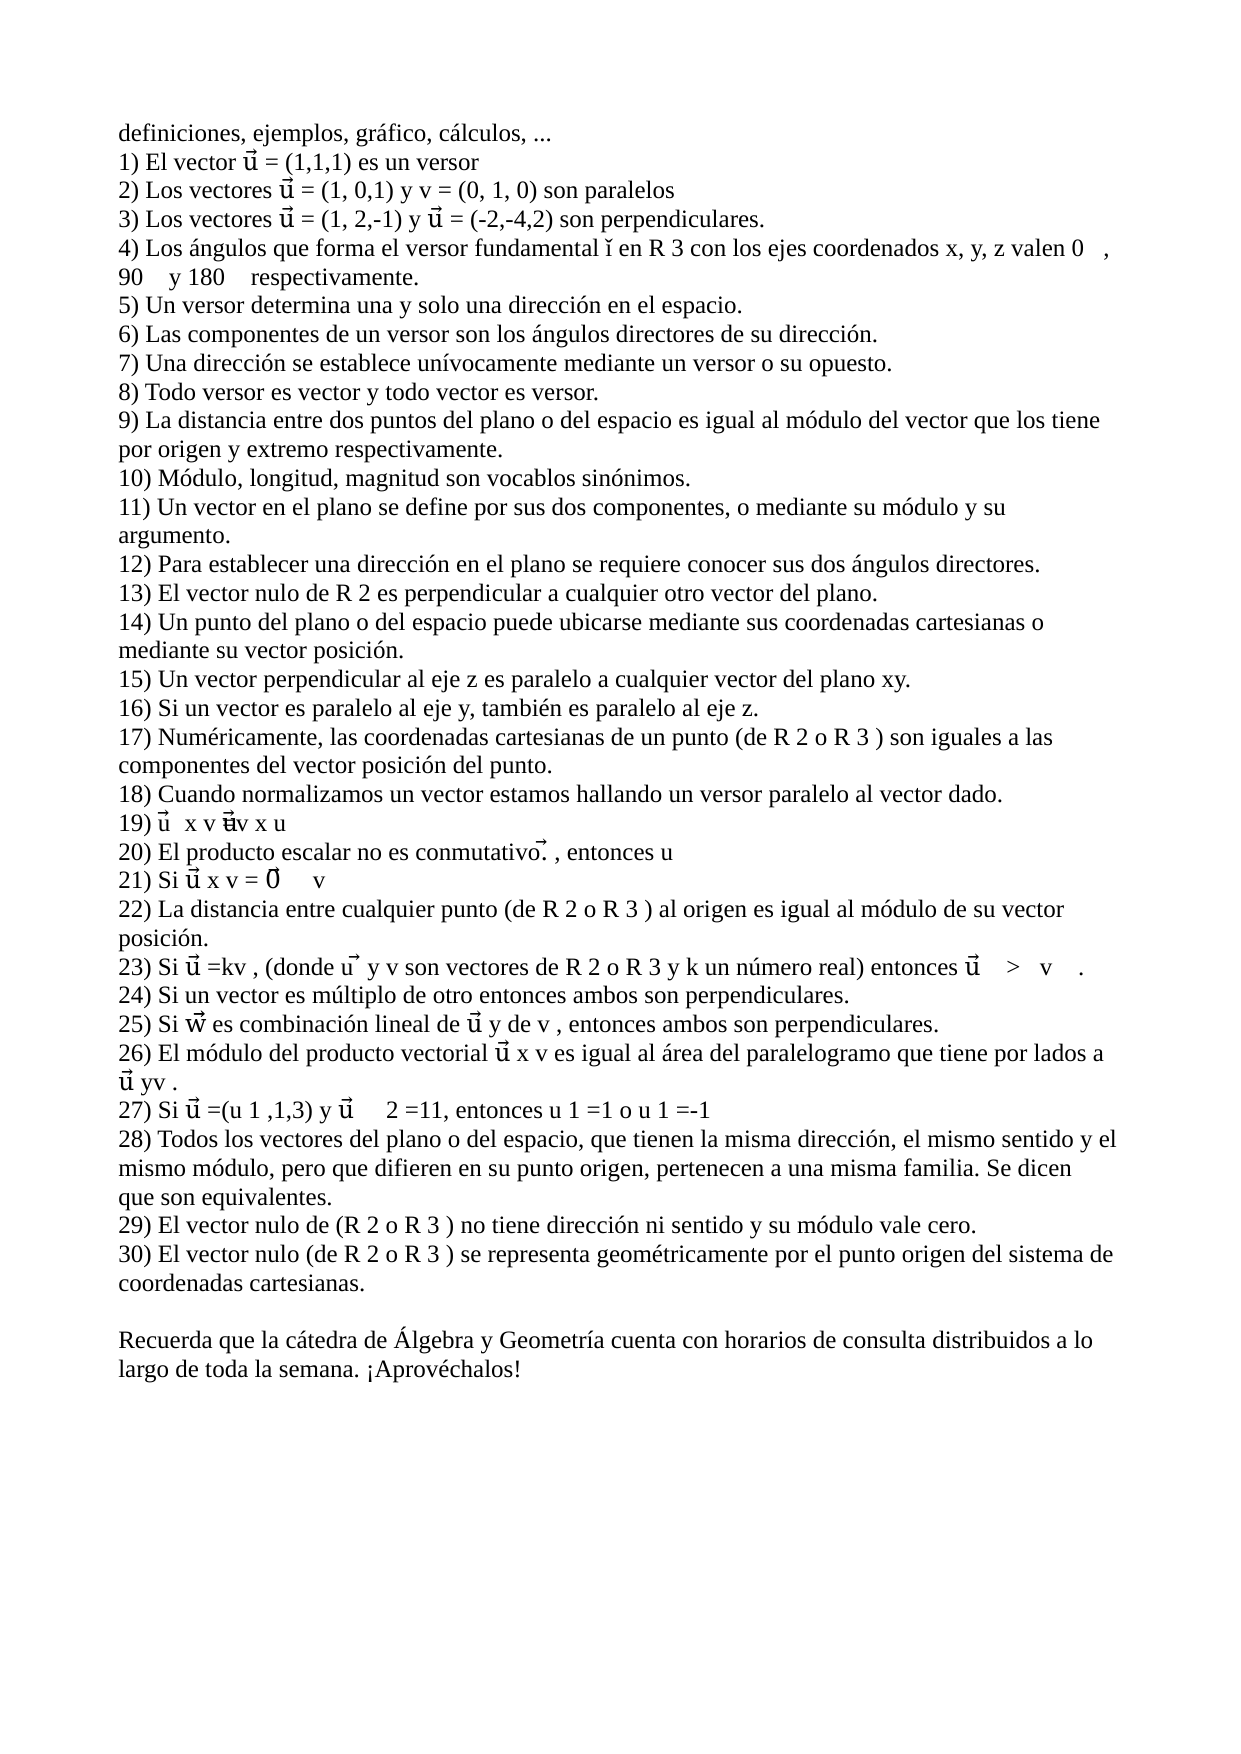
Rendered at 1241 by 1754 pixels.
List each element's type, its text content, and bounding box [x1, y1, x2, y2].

text 2) Los vectores u⃗ = (1, 0,1) y v = (0, 1, 0) son paralelos [118, 176, 1122, 204]
text 25) Si w⃗⃗ es combinación lineal de u⃗ y de v , entonces ambos son perpendiculares. [118, 1009, 1122, 1038]
text 17) Numéricamente, las coordenadas cartesianas de un punto (de R 2 o R 3 ) son iguales a las [118, 722, 1122, 751]
text 10) Módulo, longitud, magnitud son vocablos sinónimos. [118, 463, 1122, 492]
text 15) Un vector perpendicular al eje z es paralelo a cualquier vector del plano xy. [118, 664, 1122, 693]
text 11) Un vector en el plano se define por sus dos componentes, o mediante su módulo y su argumento. [118, 492, 1122, 549]
text componentes del vector posición del punto. [118, 751, 1122, 779]
text 24) Si un vector es múltiplo de otro entonces ambos son perpendiculares. [118, 981, 1122, 1009]
text 9) La distancia entre dos puntos del plano o del espacio es igual al módulo del vector que los tiene [118, 406, 1122, 434]
text 7) Una dirección se establece unívocamente mediante un versor o su opuesto. [118, 348, 1122, 377]
text Recuerda que la cátedra de Álgebra y Geometría cuenta con horarios de consulta distribuidos a lo [118, 1326, 1122, 1354]
text 22) La distancia entre cualquier punto (de R 2 o R 3 ) al origen es igual al módulo de su vector posición. [118, 894, 1122, 952]
text 29) El vector nulo de (R 2 o R 3 ) no tiene dirección ni sentido y su módulo vale cero. [118, 1211, 1122, 1239]
text 27) Si u⃗ =(u 1 ,1,3) y u⃗  2 =11, entonces u 1 =1 o u 1 =-1 [118, 1096, 1122, 1124]
text 28) Todos los vectores del plano o del espacio, que tienen la misma dirección, el mismo sentido y el [118, 1124, 1122, 1153]
text mismo módulo, pero que difieren en su punto origen, pertenecen a una misma familia. Se dicen [118, 1153, 1122, 1182]
text por origen y extremo respectivamente. [118, 434, 1122, 463]
text coordenadas cartesianas. [118, 1268, 1122, 1297]
text mediante su vector posición. [118, 636, 1122, 664]
text largo de toda la semana. ¡Aprovéchalos! [118, 1354, 1122, 1383]
text 21) Si u⃗ x v = 0⃗  v [118, 866, 1122, 894]
text 18) Cuando normalizamos un vector estamos hallando un versor paralelo al vector dado. [118, 779, 1122, 808]
text 5) Un versor determina una y solo una dirección en el espacio. [118, 291, 1122, 319]
text 26) El módulo del producto vectorial u⃗ x v es igual al área del paralelogramo que tiene por lados a u⃗ yv . [118, 1038, 1122, 1096]
text 30) El vector nulo (de R 2 o R 3 ) se representa geométricamente por el punto origen del sistema de [118, 1239, 1122, 1268]
text que son equivalentes. [118, 1182, 1122, 1211]
text 19) u ⃗ x v =v x u⃗  [118, 808, 1122, 837]
text 8) Todo versor es vector y todo vector es versor. [118, 377, 1122, 406]
text 23) Si u⃗ =kv , (donde u ⃗ y v son vectores de R 2 o R 3 y k un número real) entonces u⃗ >v . [118, 952, 1122, 981]
text 12) Para establecer una dirección en el plano se requiere conocer sus dos ángulos directores. [118, 549, 1122, 578]
text 3) Los vectores u⃗ = (1, 2,-1) y u⃗ = (-2,-4,2) son perpendiculares. [118, 204, 1122, 233]
text 16) Si un vector es paralelo al eje y, también es paralelo al eje z. [118, 693, 1122, 722]
text 4) Los ángulos que forma el versor fundamental ǐ en R 3 con los ejes coordenados x, y, z valen 0, 90 y 180 respectivamente. [118, 233, 1122, 291]
text definiciones, ejemplos, gráfico, cálculos, ... [118, 118, 1122, 147]
text 6) Las componentes de un versor son los ángulos directores de su dirección. [118, 319, 1122, 348]
text 14) Un punto del plano o del espacio puede ubicarse mediante sus coordenadas cartesianas o [118, 607, 1122, 636]
text 1) El vector u⃗ = (1,1,1) es un versor [118, 147, 1122, 176]
text 13) El vector nulo de R 2 es perpendicular a cualquier otro vector del plano. [118, 578, 1122, 607]
text 20) El producto escalar no es conmutativo.⃗ , entonces u [118, 837, 1122, 866]
